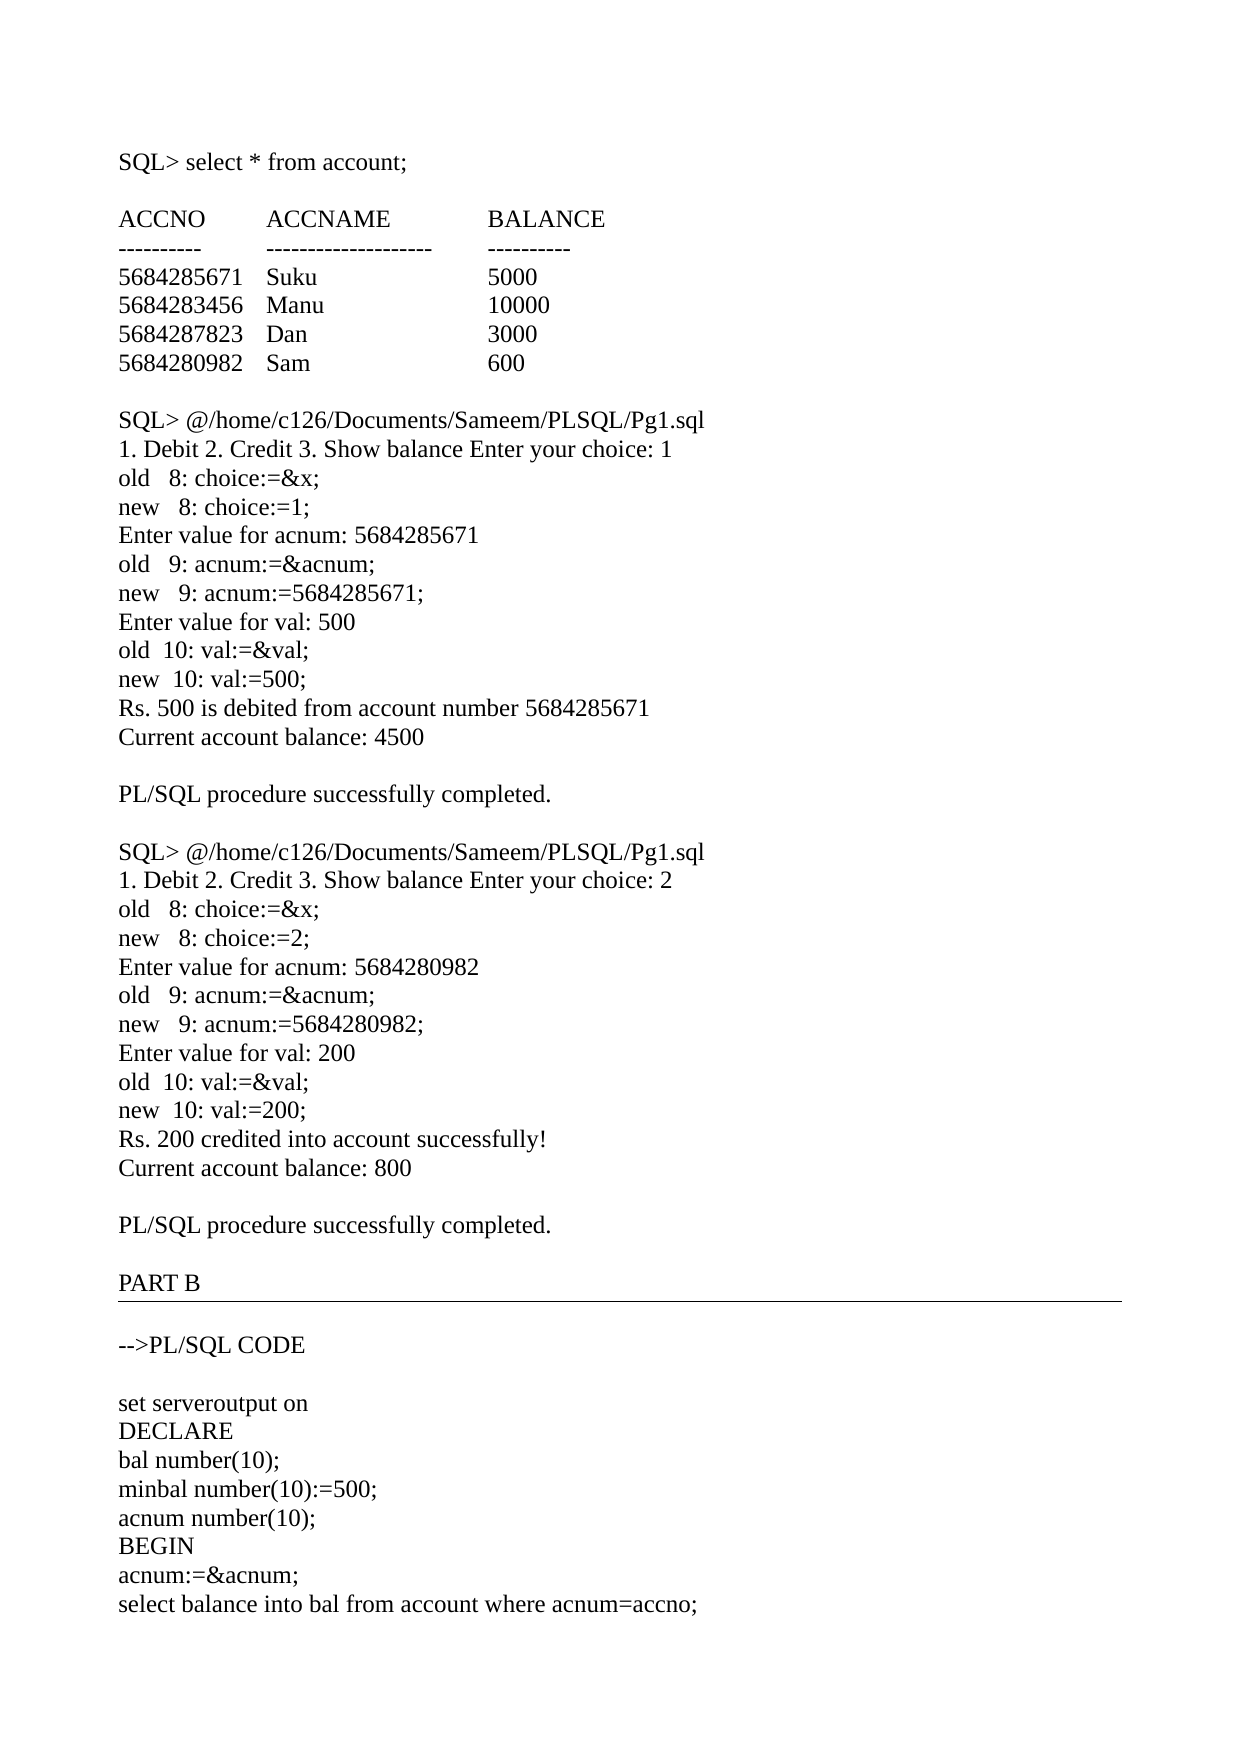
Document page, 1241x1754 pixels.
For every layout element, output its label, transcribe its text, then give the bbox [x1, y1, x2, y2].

text 5684287823 Dan 3000 [118, 319, 1122, 348]
text DECLARE [118, 1416, 1122, 1445]
text old 8: choice:=&x; [118, 463, 1122, 492]
text old 8: choice:=&x; [118, 894, 1122, 923]
text bal number(10); [118, 1445, 1122, 1474]
text Enter value for acnum: 5684280982 [118, 952, 1122, 981]
text SQL> @/home/c126/Documents/Sameem/PLSQL/Pg1.sql [118, 837, 1122, 866]
text Current account balance: 4500 [118, 722, 1122, 751]
text Enter value for acnum: 5684285671 [118, 521, 1122, 549]
text new 9: acnum:=5684285671; [118, 578, 1122, 607]
text Current account balance: 800 [118, 1153, 1122, 1182]
text SQL> select * from account; [118, 147, 1122, 176]
text ---------- -------------------- ---------- [118, 233, 1122, 262]
text Rs. 200 credited into account successfully! [118, 1124, 1122, 1153]
text 5684280982 Sam 600 [118, 348, 1122, 377]
text new 10: val:=200; [118, 1096, 1122, 1124]
text set serveroutput on [118, 1388, 1122, 1416]
text ACCNO ACCNAME BALANCE [118, 204, 1122, 233]
text 1. Debit 2. Credit 3. Show balance Enter your choice: 2 [118, 866, 1122, 894]
text old 9: acnum:=&acnum; [118, 549, 1122, 578]
text new 8: choice:=1; [118, 492, 1122, 521]
text new 8: choice:=2; [118, 923, 1122, 952]
text new 10: val:=500; [118, 664, 1122, 693]
text minbal number(10):=500; [118, 1474, 1122, 1503]
text Enter value for val: 500 [118, 607, 1122, 636]
text Enter value for val: 200 [118, 1038, 1122, 1067]
text acnum:=&acnum; [118, 1560, 1122, 1589]
text PL/SQL procedure successfully completed. [118, 779, 1122, 808]
text PL/SQL procedure successfully completed. [118, 1211, 1122, 1239]
text -->PL/SQL CODE [118, 1330, 1122, 1359]
text BEGIN [118, 1531, 1122, 1560]
text select balance into bal from account where acnum=accno; [118, 1589, 1122, 1618]
text old 10: val:=&val; [118, 1067, 1122, 1096]
text old 10: val:=&val; [118, 636, 1122, 664]
text PART B [118, 1268, 1122, 1301]
text 1. Debit 2. Credit 3. Show balance Enter your choice: 1 [118, 434, 1122, 463]
text old 9: acnum:=&acnum; [118, 981, 1122, 1009]
text 5684283456 Manu 10000 [118, 291, 1122, 319]
text acnum number(10); [118, 1503, 1122, 1531]
text 5684285671 Suku 5000 [118, 262, 1122, 291]
text SQL> @/home/c126/Documents/Sameem/PLSQL/Pg1.sql [118, 406, 1122, 434]
text Rs. 500 is debited from account number 5684285671 [118, 693, 1122, 722]
text new 9: acnum:=5684280982; [118, 1009, 1122, 1038]
